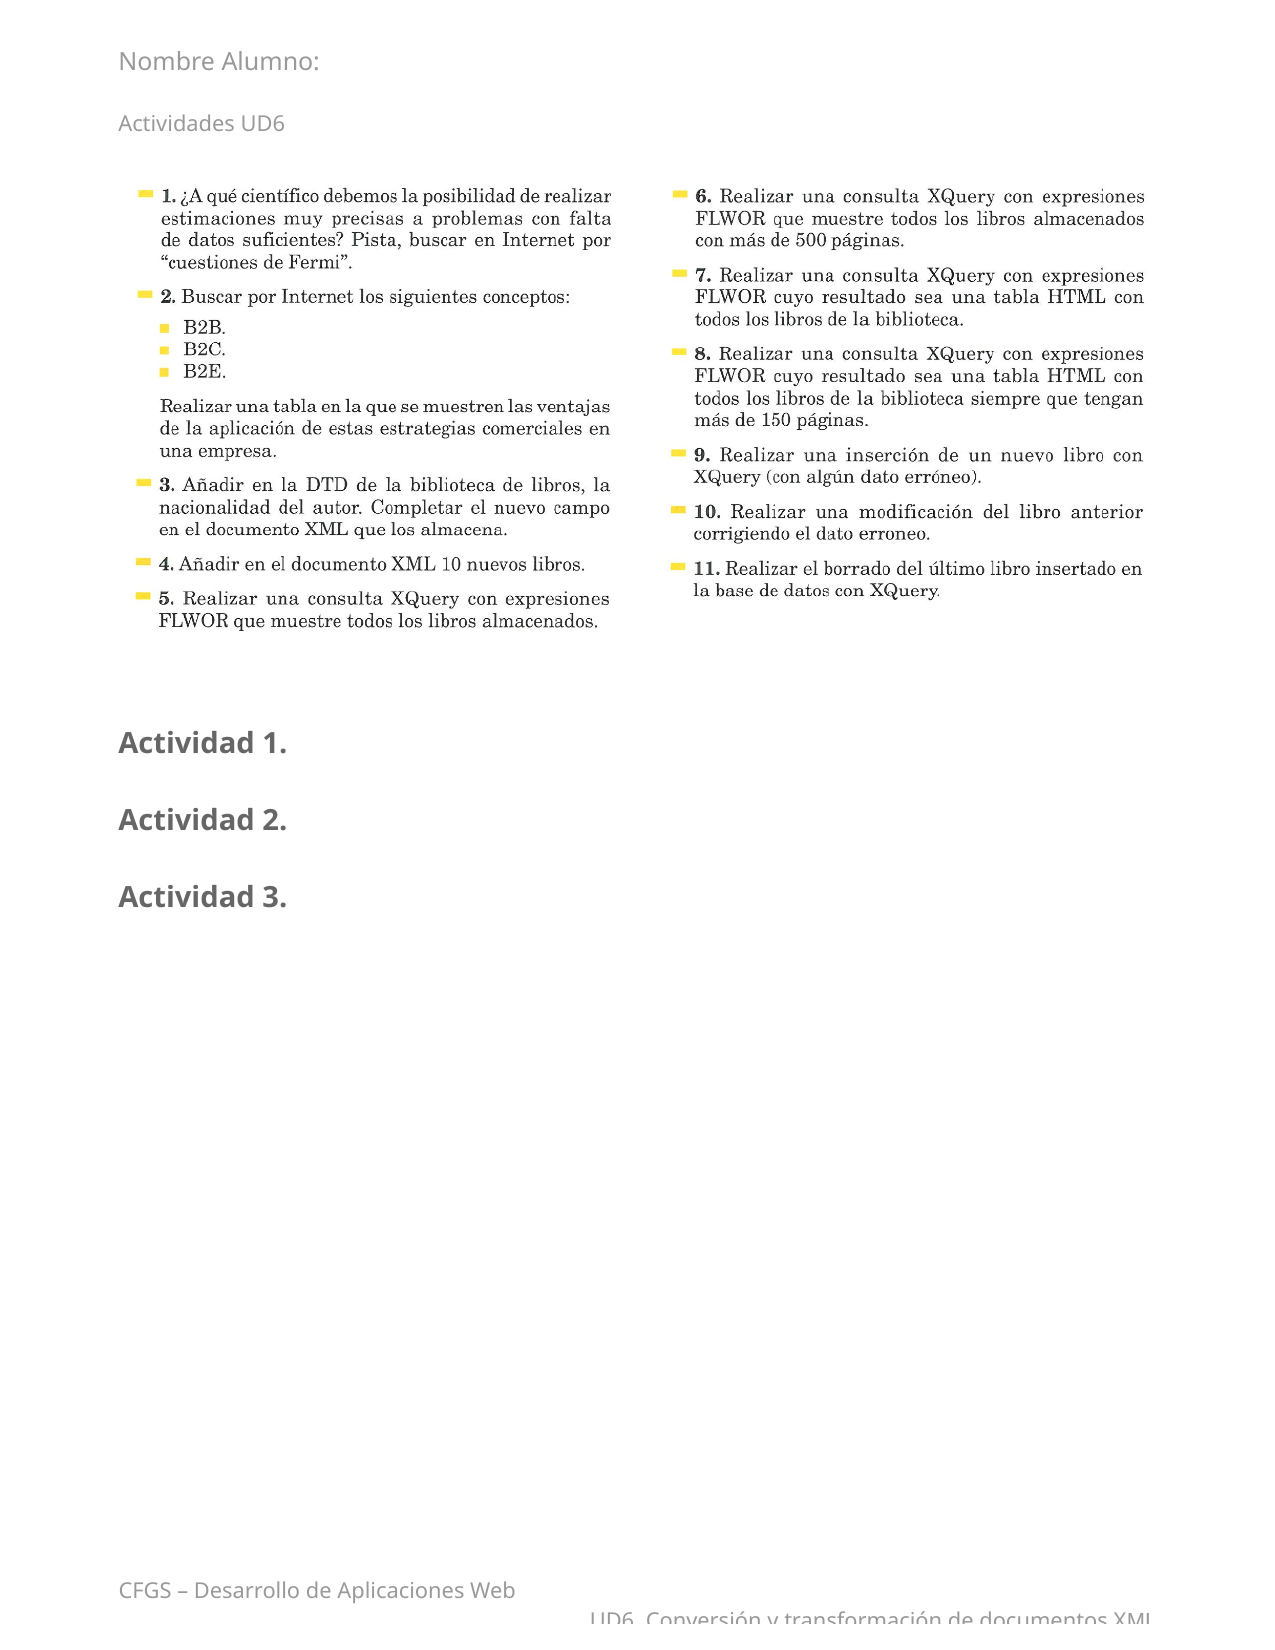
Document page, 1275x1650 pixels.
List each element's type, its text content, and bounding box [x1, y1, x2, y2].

subtitle Actividad 1. [118, 722, 1157, 762]
picture [118, 167, 1157, 652]
subtitle Actividad 2. [118, 799, 1157, 839]
subtitle Actividad 3. [118, 876, 1157, 916]
